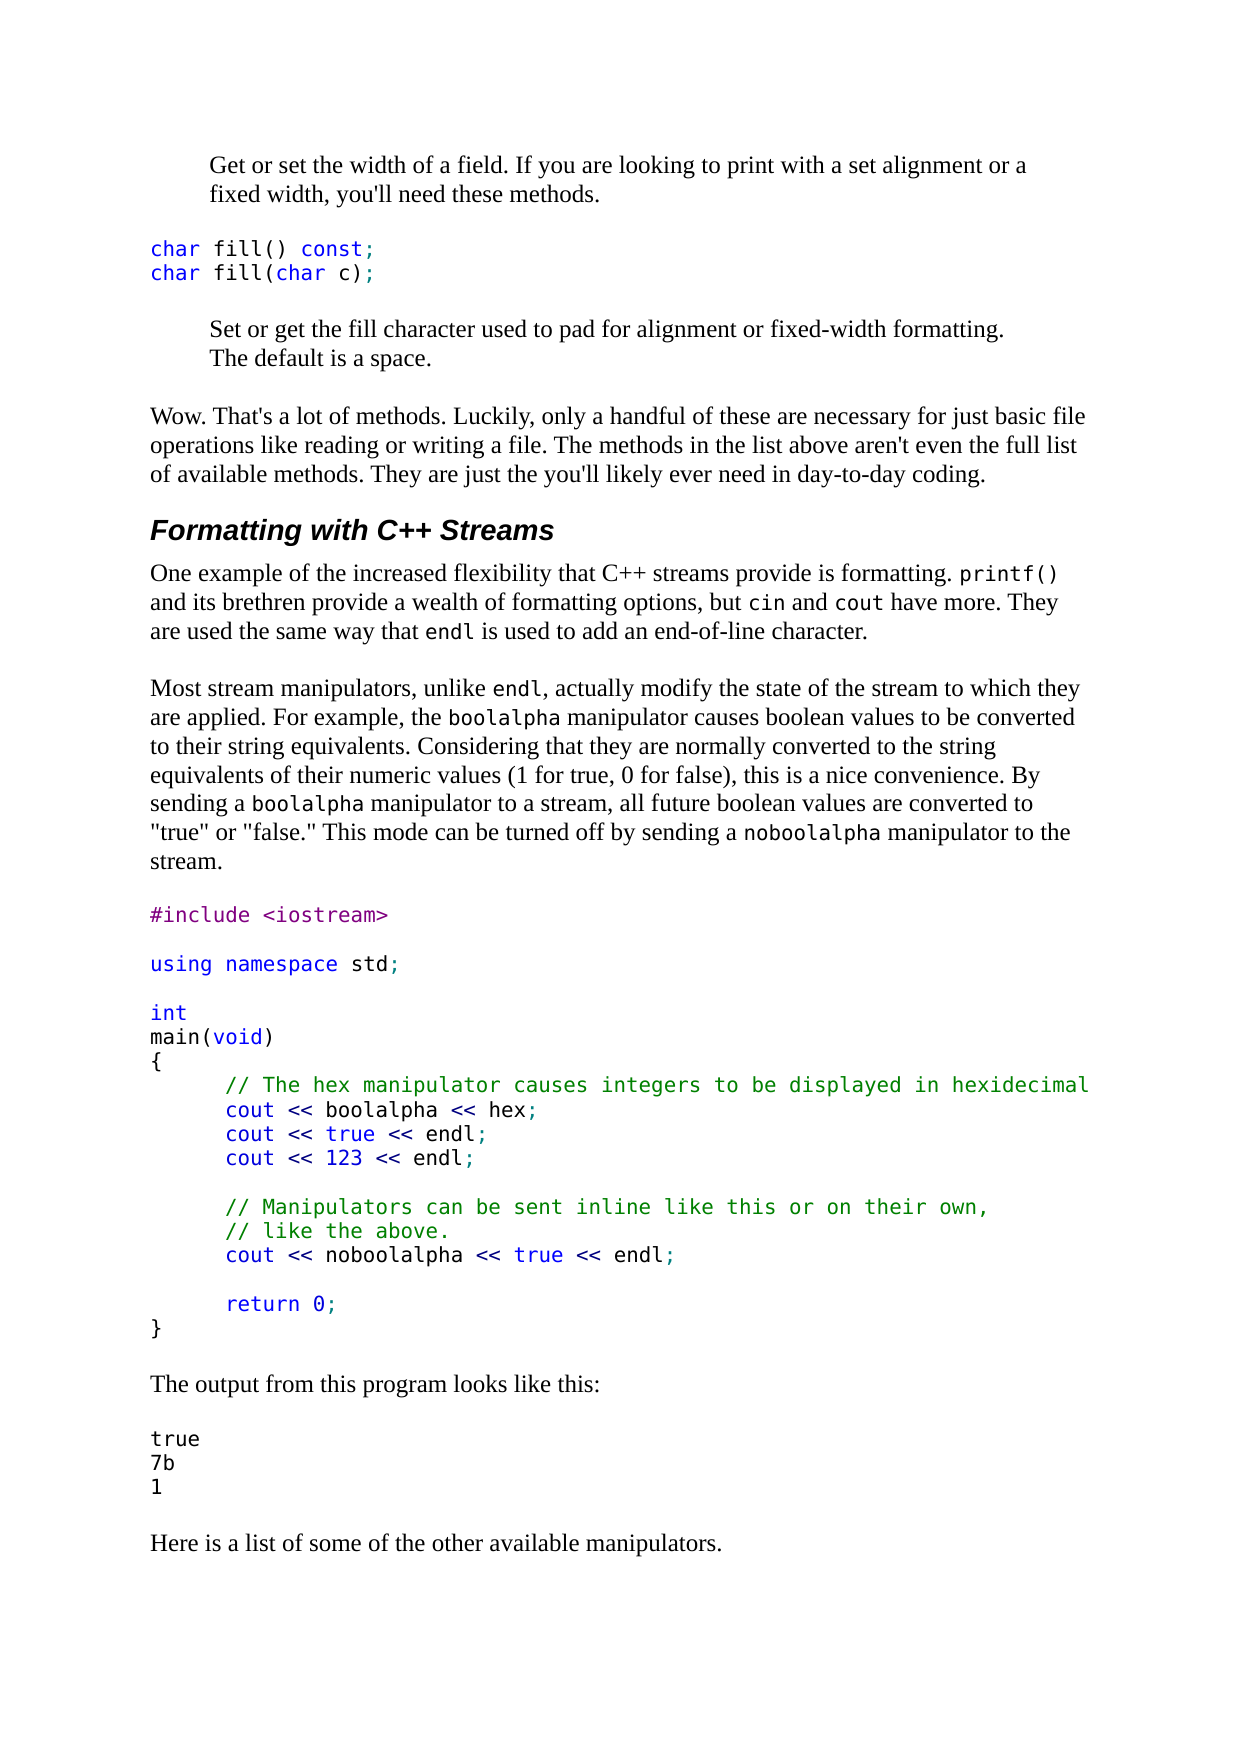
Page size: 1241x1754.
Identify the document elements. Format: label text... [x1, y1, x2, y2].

text Set or get the fill character used to pad for alignment or fixed-width formatting. The default is a space. [209, 314, 1031, 372]
text Wow. That's a lot of methods. Luckily, only a handful of these are necessary for just basic file operations like reading or writing a file. The methods in the list above aren't even the full list of available methods. They are just the you'll likely ever need in day-to-day coding. [150, 401, 1090, 487]
text The output from this program looks like this: [150, 1369, 1090, 1398]
text char fill() const; [150, 237, 1090, 261]
text using namespace std; [150, 952, 1090, 976]
text // Manipulators can be sent inline like this or on their own, [150, 1195, 1090, 1219]
text // like the above. [150, 1219, 1090, 1243]
text cout << boolalpha << hex; [150, 1098, 1090, 1122]
text int [150, 1001, 1090, 1025]
text Get or set the width of a field. If you are looking to print with a set alignment or a fixed width, you'll need these methods. [209, 150, 1031, 207]
text { [150, 1049, 1090, 1073]
text Most stream manipulators, unlike endl, actually modify the state of the stream to which they are applied. For example, the boolalpha manipulator causes boolean values to be converted to their string equivalents. Considering that they are normally converted to the string equivalents of their numeric values (1 for true, 0 for false), this is a nice convenience. By sending a boolalpha manipulator to a stream, all future boolean values are converted to "true" or "false." This mode can be turned off by sending a noboolalpha manipulator to the stream. [150, 673, 1090, 875]
text 1 [150, 1475, 1090, 1499]
text return 0; [150, 1292, 1090, 1316]
text // The hex manipulator causes integers to be displayed in hexidecimal [150, 1073, 1090, 1098]
text 7b [150, 1451, 1090, 1475]
subtitle Formatting with C++ Streams [150, 512, 1090, 546]
text char fill(char c); [150, 261, 1090, 286]
text } [150, 1316, 1090, 1340]
text #include <iostream> [150, 903, 1090, 928]
text cout << noboolalpha << true << endl; [150, 1243, 1090, 1268]
text cout << 123 << endl; [150, 1146, 1090, 1171]
text Here is a list of some of the other available manipulators. [150, 1528, 1090, 1557]
text true [150, 1427, 1090, 1451]
text main(void) [150, 1025, 1090, 1049]
text One example of the increased flexibility that C++ streams provide is formatting. printf() and its brethren provide a wealth of formatting options, but cin and cout have more. They are used the same way that endl is used to add an end-of-line character. [150, 558, 1090, 645]
text cout << true << endl; [150, 1122, 1090, 1146]
